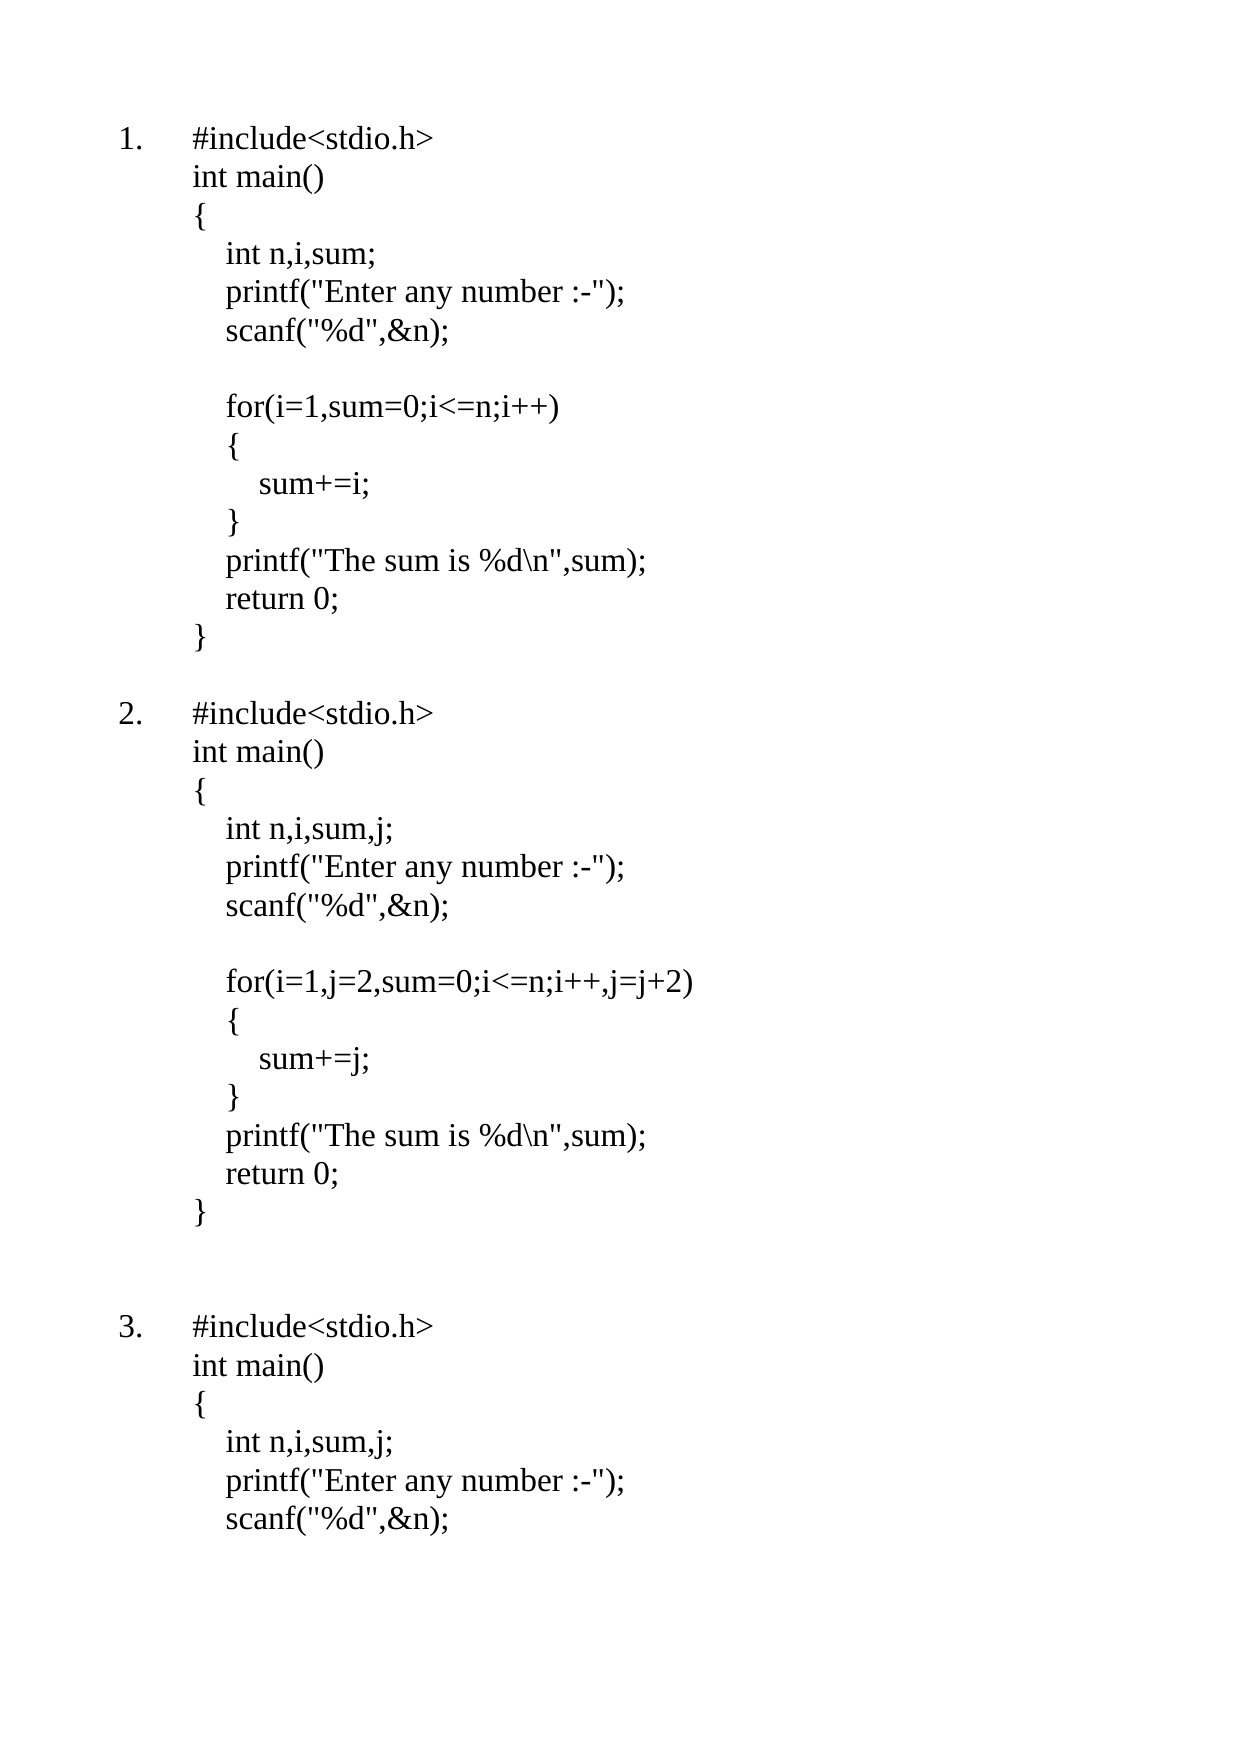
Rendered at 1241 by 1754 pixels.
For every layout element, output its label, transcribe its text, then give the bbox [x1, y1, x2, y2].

text int main() [118, 156, 1122, 195]
text 1. #include<stdio.h> [118, 118, 1122, 156]
text { [118, 1000, 1122, 1038]
text scanf("%d",&n); [118, 310, 1122, 348]
text } [118, 1191, 1122, 1230]
text 3. #include<stdio.h> [118, 1306, 1122, 1345]
text int n,i,sum,j; [118, 808, 1122, 846]
text printf("Enter any number :-"); [118, 1460, 1122, 1498]
text } [118, 616, 1122, 655]
text return 0; [118, 1153, 1122, 1191]
text int main() [118, 1345, 1122, 1383]
text sum+=j; [118, 1038, 1122, 1076]
text { [118, 770, 1122, 808]
text scanf("%d",&n); [118, 885, 1122, 923]
text for(i=1,j=2,sum=0;i<=n;i++,j=j+2) [118, 961, 1122, 1000]
text int n,i,sum; [118, 233, 1122, 271]
text printf("Enter any number :-"); [118, 271, 1122, 310]
text for(i=1,sum=0;i<=n;i++) [118, 386, 1122, 425]
text return 0; [118, 578, 1122, 616]
text { [118, 1383, 1122, 1421]
text printf("The sum is %d\n",sum); [118, 540, 1122, 578]
text } [118, 501, 1122, 540]
text { [118, 195, 1122, 233]
text scanf("%d",&n); [118, 1498, 1122, 1536]
text sum+=i; [118, 463, 1122, 501]
text { [118, 425, 1122, 463]
text int n,i,sum,j; [118, 1421, 1122, 1460]
text int main() [118, 731, 1122, 770]
text } [118, 1076, 1122, 1115]
text printf("The sum is %d\n",sum); [118, 1115, 1122, 1153]
text 2. #include<stdio.h> [118, 693, 1122, 731]
text printf("Enter any number :-"); [118, 846, 1122, 885]
